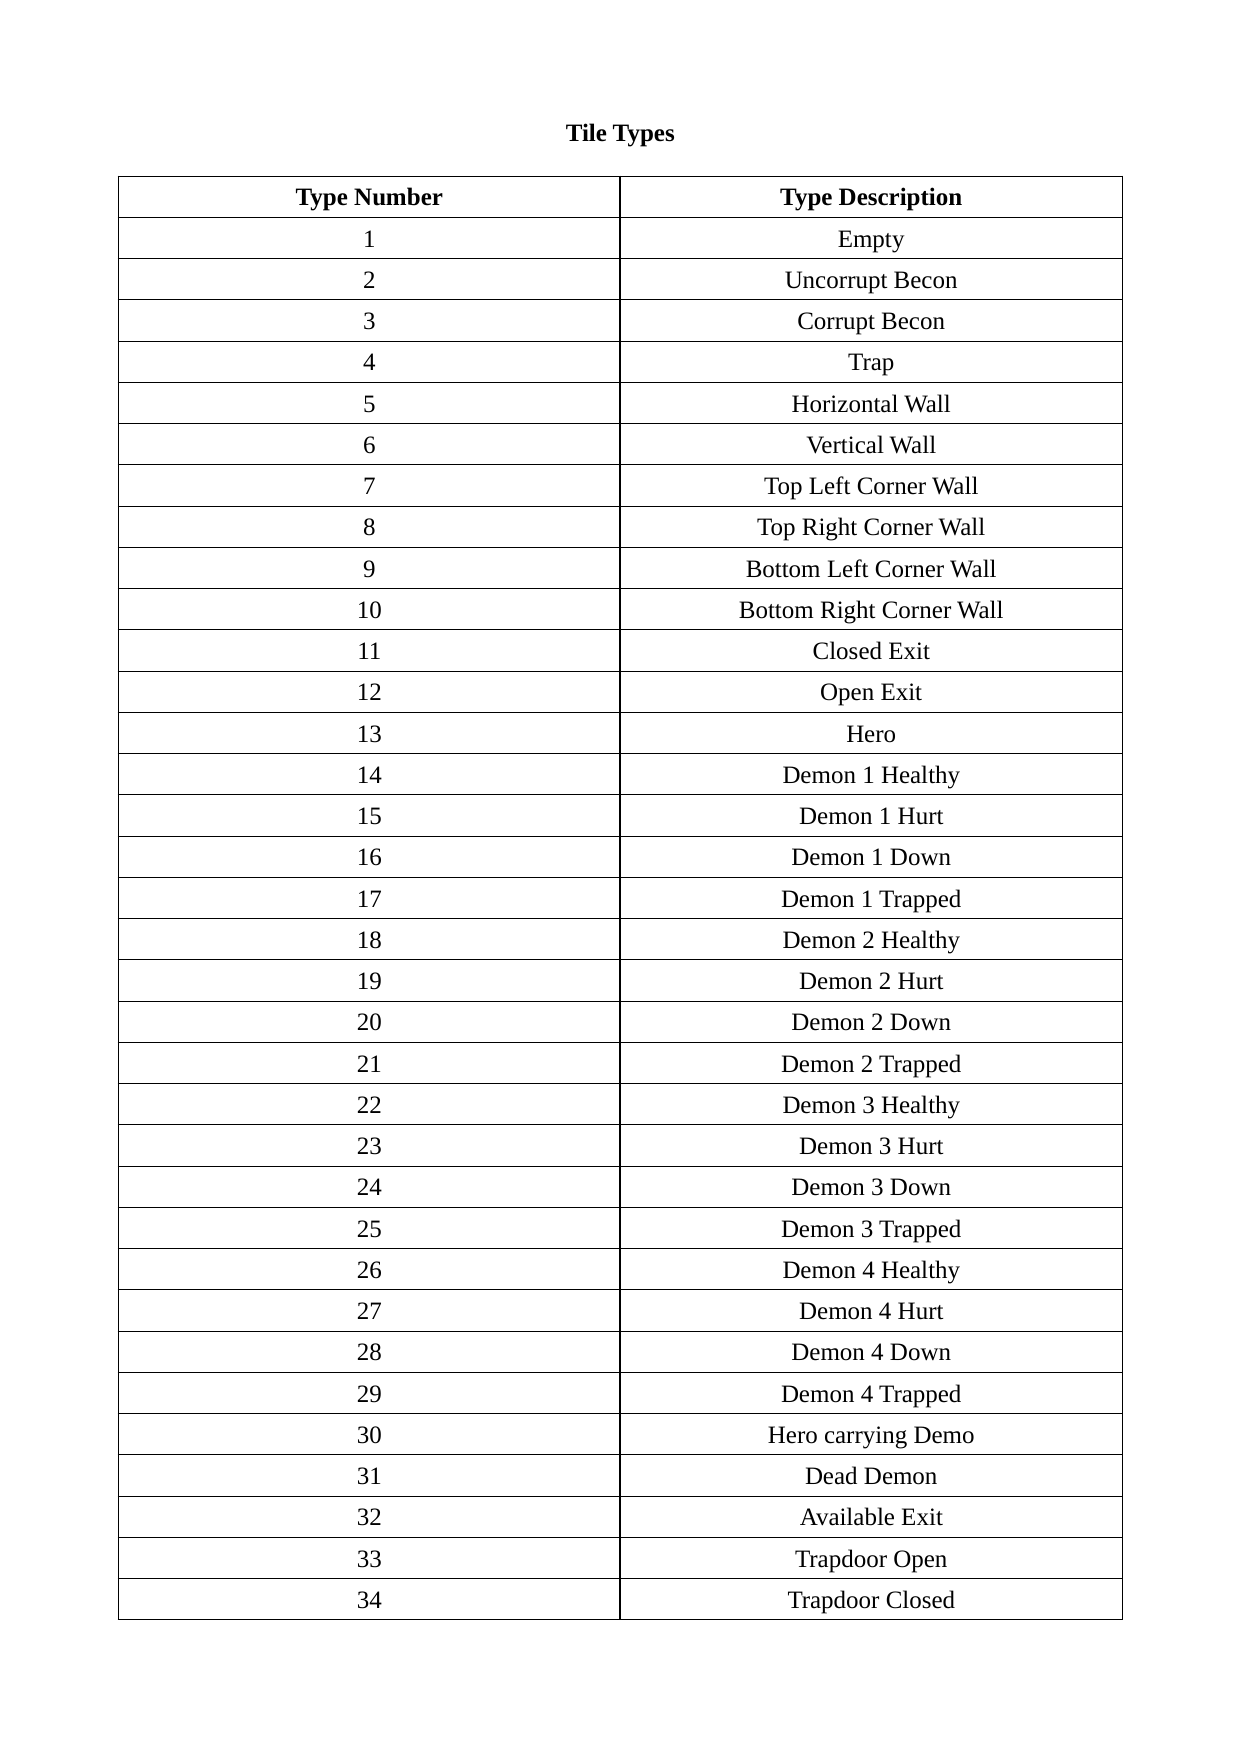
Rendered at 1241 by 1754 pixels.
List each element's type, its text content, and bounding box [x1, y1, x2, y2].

table_cell 28 [119, 1332, 619, 1372]
table_cell 4 [119, 342, 619, 382]
text Tile Types [118, 118, 1122, 147]
table_cell Horizontal Wall [621, 383, 1122, 423]
table_cell 23 [119, 1125, 619, 1166]
table_cell 10 [119, 589, 619, 629]
table_cell 14 [119, 754, 619, 794]
table_cell Dead Demon [621, 1455, 1122, 1496]
table_cell Demon 2 Trapped [621, 1043, 1122, 1083]
table_cell Demon 2 Down [621, 1002, 1122, 1042]
table_cell 1 [119, 218, 619, 258]
table_cell 18 [119, 919, 619, 959]
table_cell Demon 3 Hurt [621, 1125, 1122, 1166]
table_cell 17 [119, 878, 619, 918]
table_cell Closed Exit [621, 630, 1122, 671]
table_cell Uncorrupt Becon [621, 259, 1122, 299]
table_cell 15 [119, 795, 619, 836]
table_cell 24 [119, 1167, 619, 1207]
table_cell Demon 2 Healthy [621, 919, 1122, 959]
table_cell 30 [119, 1414, 619, 1454]
table_cell Demon 1 Healthy [621, 754, 1122, 794]
table_cell 29 [119, 1373, 619, 1413]
table_cell Hero carrying Demo [621, 1414, 1122, 1454]
table_cell 9 [119, 548, 619, 588]
table_cell 31 [119, 1455, 619, 1496]
table_cell 6 [119, 424, 619, 464]
table_cell 3 [119, 300, 619, 341]
table_cell Demon 3 Down [621, 1167, 1122, 1207]
table_cell 11 [119, 630, 619, 671]
table_cell Trapdoor Closed [621, 1579, 1122, 1619]
table_cell Trapdoor Open [621, 1538, 1122, 1578]
table_cell 25 [119, 1208, 619, 1248]
table_cell Vertical Wall [621, 424, 1122, 464]
table_header Type Number [119, 177, 619, 217]
table_cell Demon 4 Trapped [621, 1373, 1122, 1413]
table_cell Demon 4 Hurt [621, 1290, 1122, 1331]
table_cell 12 [119, 672, 619, 712]
table_cell Demon 3 Trapped [621, 1208, 1122, 1248]
table_cell 34 [119, 1579, 619, 1619]
table_cell 8 [119, 507, 619, 547]
table_cell Bottom Left Corner Wall [621, 548, 1122, 588]
table_cell Available Exit [621, 1497, 1122, 1537]
table_cell Open Exit [621, 672, 1122, 712]
table_cell Demon 4 Down [621, 1332, 1122, 1372]
table_cell 33 [119, 1538, 619, 1578]
table_cell 5 [119, 383, 619, 423]
table_cell 32 [119, 1497, 619, 1537]
table_cell Top Left Corner Wall [621, 465, 1122, 506]
table_cell Hero [621, 713, 1122, 753]
table_cell 26 [119, 1249, 619, 1289]
table_cell 13 [119, 713, 619, 753]
table_cell Demon 4 Healthy [621, 1249, 1122, 1289]
table_cell 7 [119, 465, 619, 506]
table_cell Top Right Corner Wall [621, 507, 1122, 547]
table_cell 20 [119, 1002, 619, 1042]
table_cell Bottom Right Corner Wall [621, 589, 1122, 629]
table_header Type Description [621, 177, 1122, 217]
table_cell Trap [621, 342, 1122, 382]
table_cell 21 [119, 1043, 619, 1083]
table_cell Demon 2 Hurt [621, 960, 1122, 1001]
table_cell 2 [119, 259, 619, 299]
table_cell 19 [119, 960, 619, 1001]
table_cell Demon 1 Hurt [621, 795, 1122, 836]
table_cell Corrupt Becon [621, 300, 1122, 341]
table_cell Demon 1 Trapped [621, 878, 1122, 918]
table_cell Demon 1 Down [621, 837, 1122, 877]
table_cell 22 [119, 1084, 619, 1124]
table_cell 16 [119, 837, 619, 877]
table_cell Demon 3 Healthy [621, 1084, 1122, 1124]
table_cell Empty [621, 218, 1122, 258]
table_cell 27 [119, 1290, 619, 1331]
